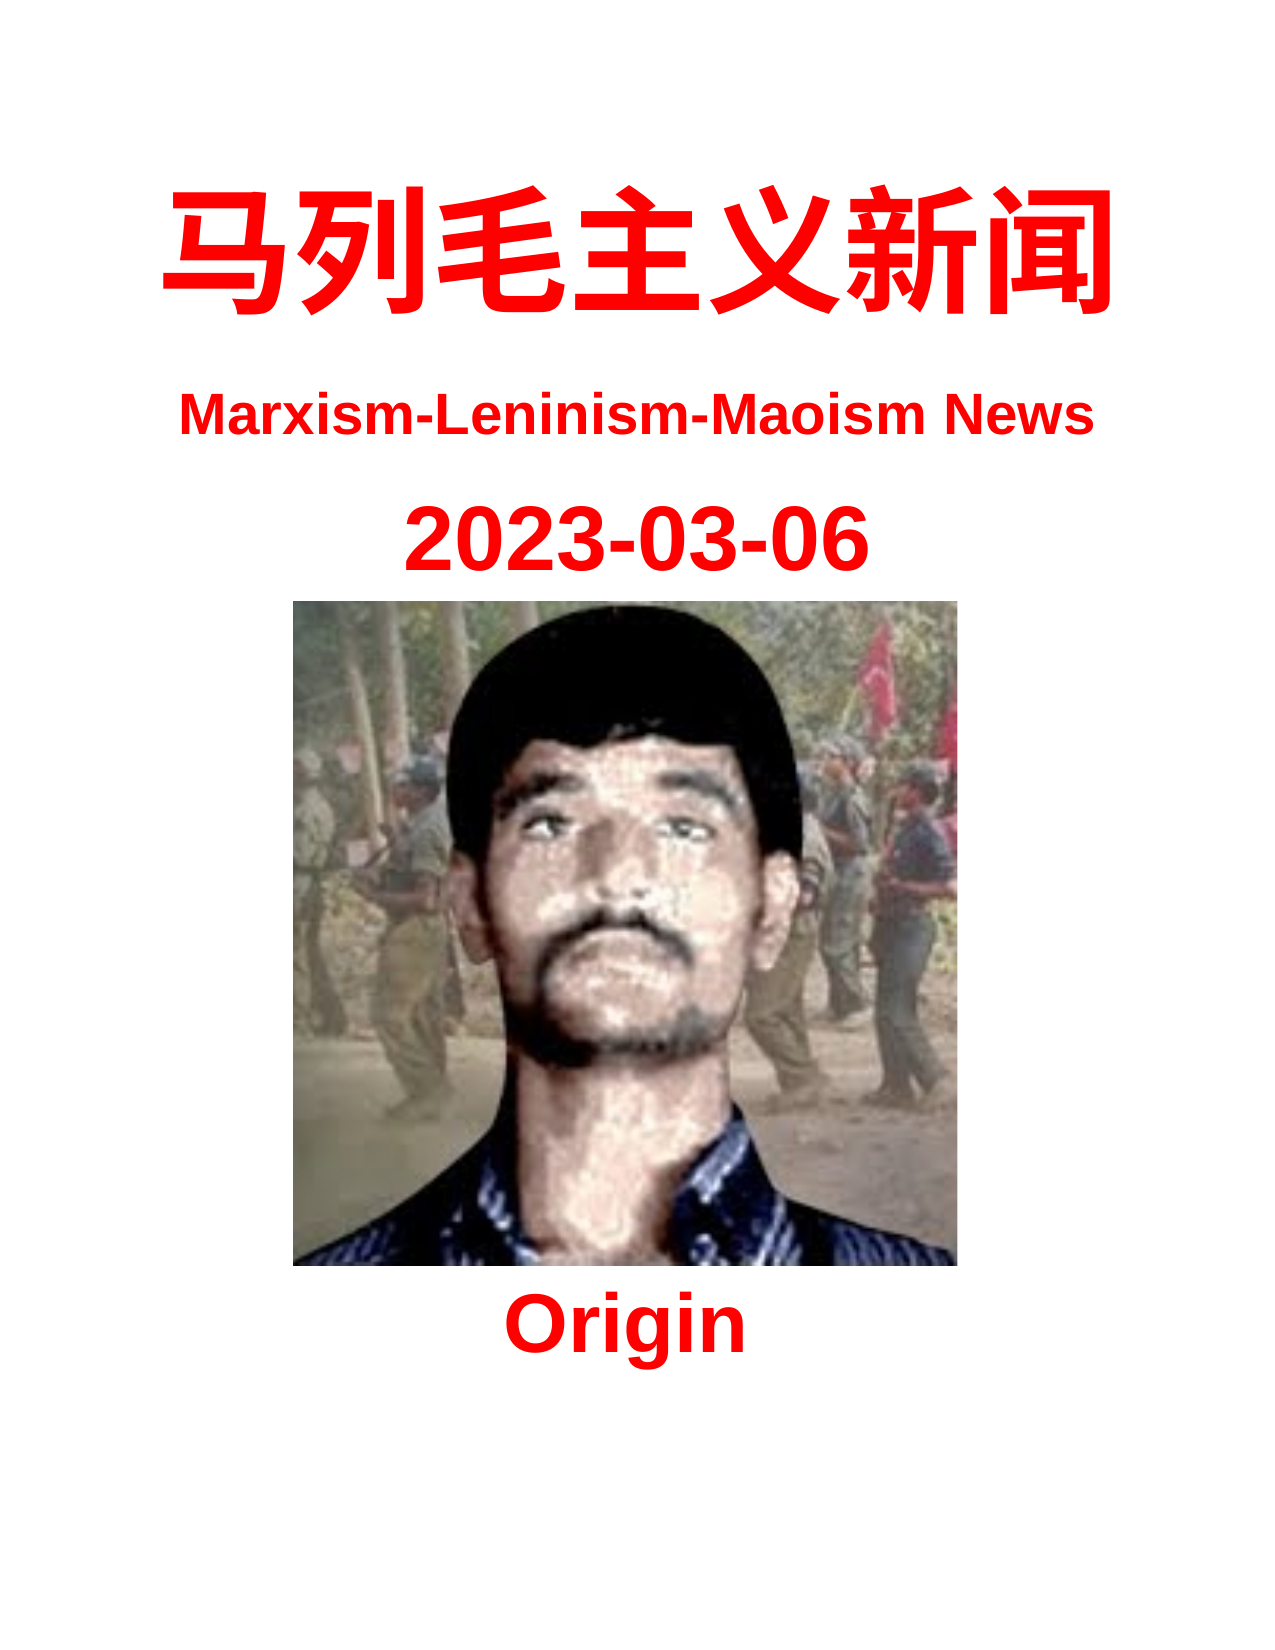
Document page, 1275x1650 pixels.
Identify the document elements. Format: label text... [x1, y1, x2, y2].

subtitle Origin [118, 1274, 1157, 1370]
picture [293, 601, 958, 1266]
subtitle 马列毛主义新闻 [118, 143, 1157, 342]
subtitle Marxism-Leninism-Maoism News [118, 380, 1157, 447]
subtitle 2023-03-06 [118, 484, 1157, 590]
